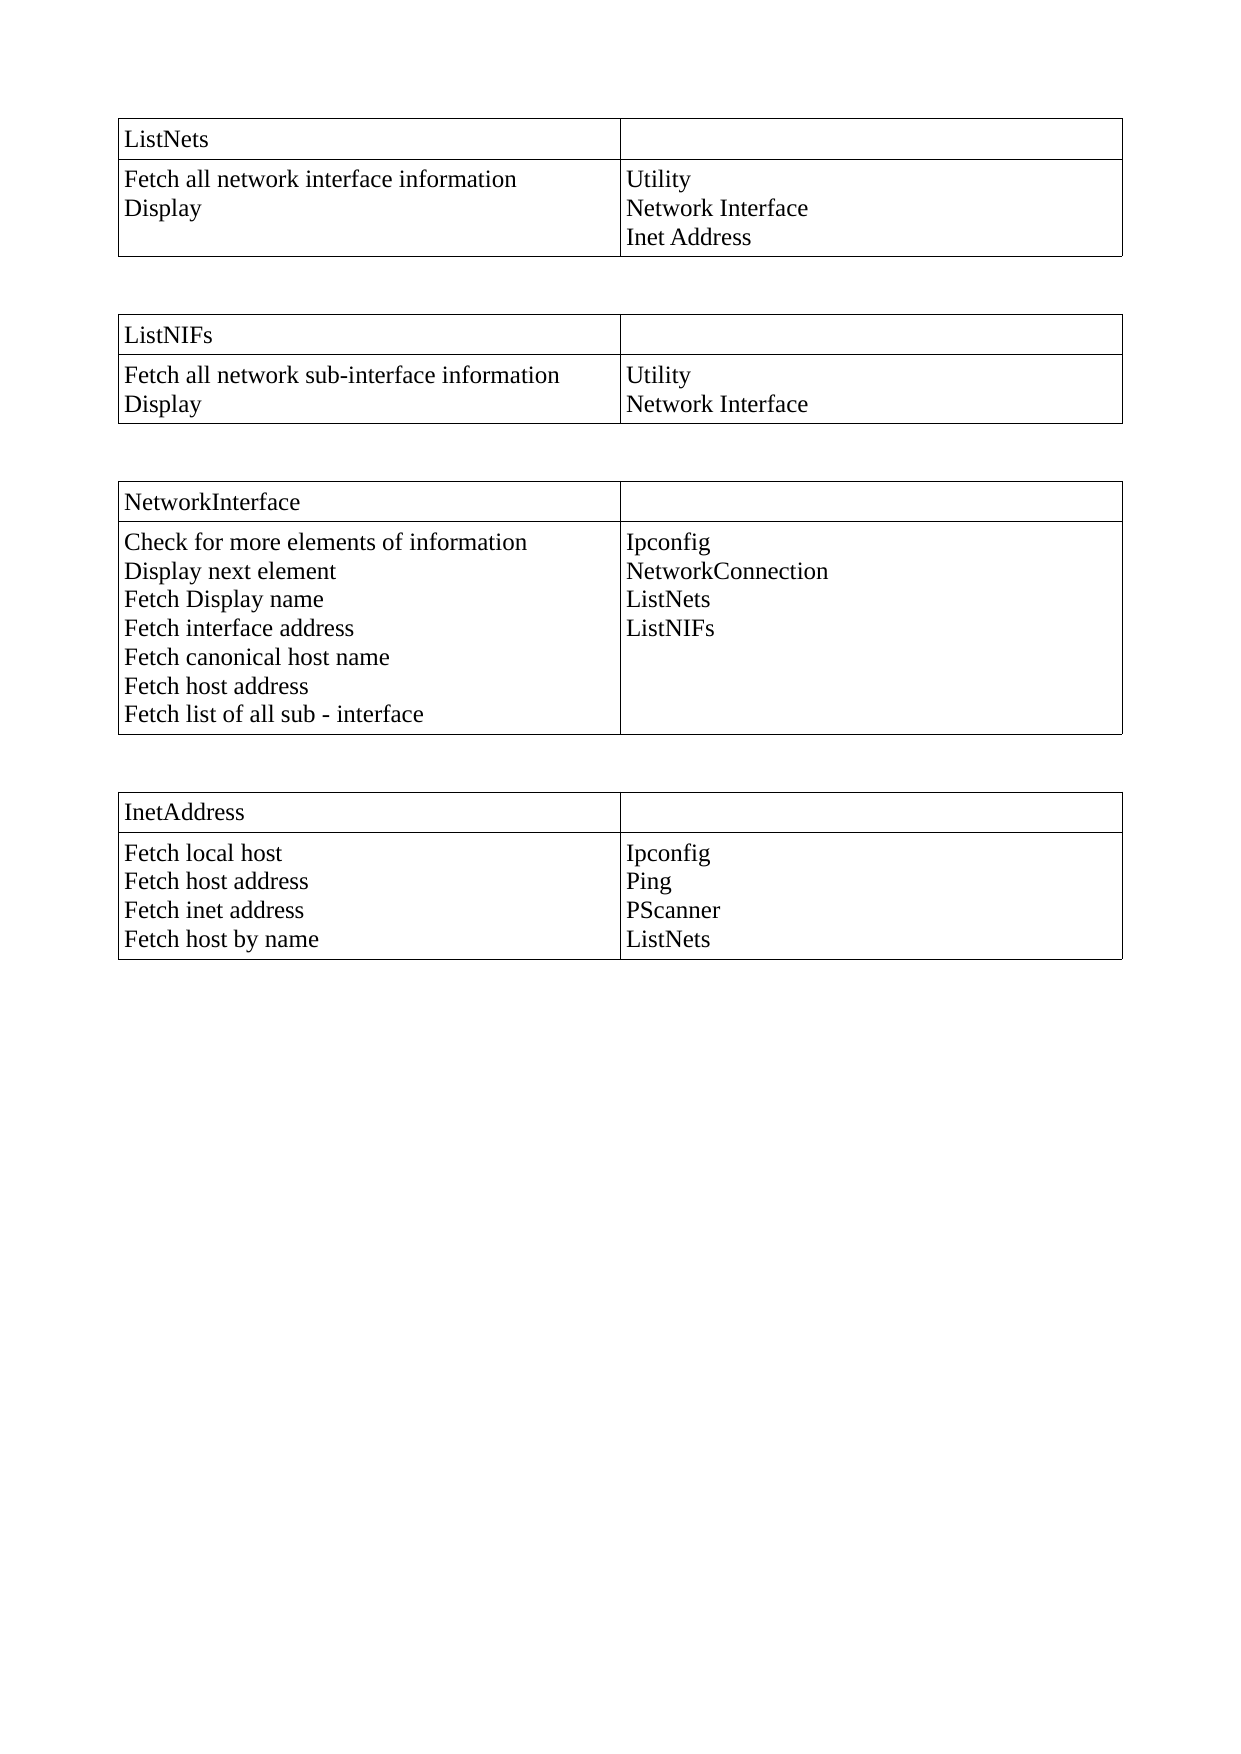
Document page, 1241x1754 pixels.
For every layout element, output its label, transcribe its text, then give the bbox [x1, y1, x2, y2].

table_header [621, 482, 1122, 521]
table_cell Check for more elements of information Display next element Fetch Display name Fetch interface address Fetch canonical host name Fetch host address Fetch list of all sub - interface [119, 522, 620, 734]
table_cell Fetch all network interface information Display [119, 160, 620, 256]
table_header NetworkInterface [119, 482, 620, 521]
table_cell Fetch local host Fetch host address Fetch inet address Fetch host by name [119, 833, 620, 958]
table_header [621, 793, 1122, 832]
table_header ListNIFs [119, 315, 620, 354]
table_cell Fetch all network sub-interface information Display [119, 355, 620, 423]
table_cell Ipconfig Ping PScanner ListNets [621, 833, 1122, 958]
table_cell Ipconfig NetworkConnection ListNets ListNIFs [621, 522, 1122, 734]
table_header [621, 119, 1122, 158]
table_header InetAddress [119, 793, 620, 832]
table_header [621, 315, 1122, 354]
table_cell Utility Network Interface Inet Address [621, 160, 1122, 256]
table_header ListNets [119, 119, 620, 158]
table_cell Utility Network Interface [621, 355, 1122, 423]
